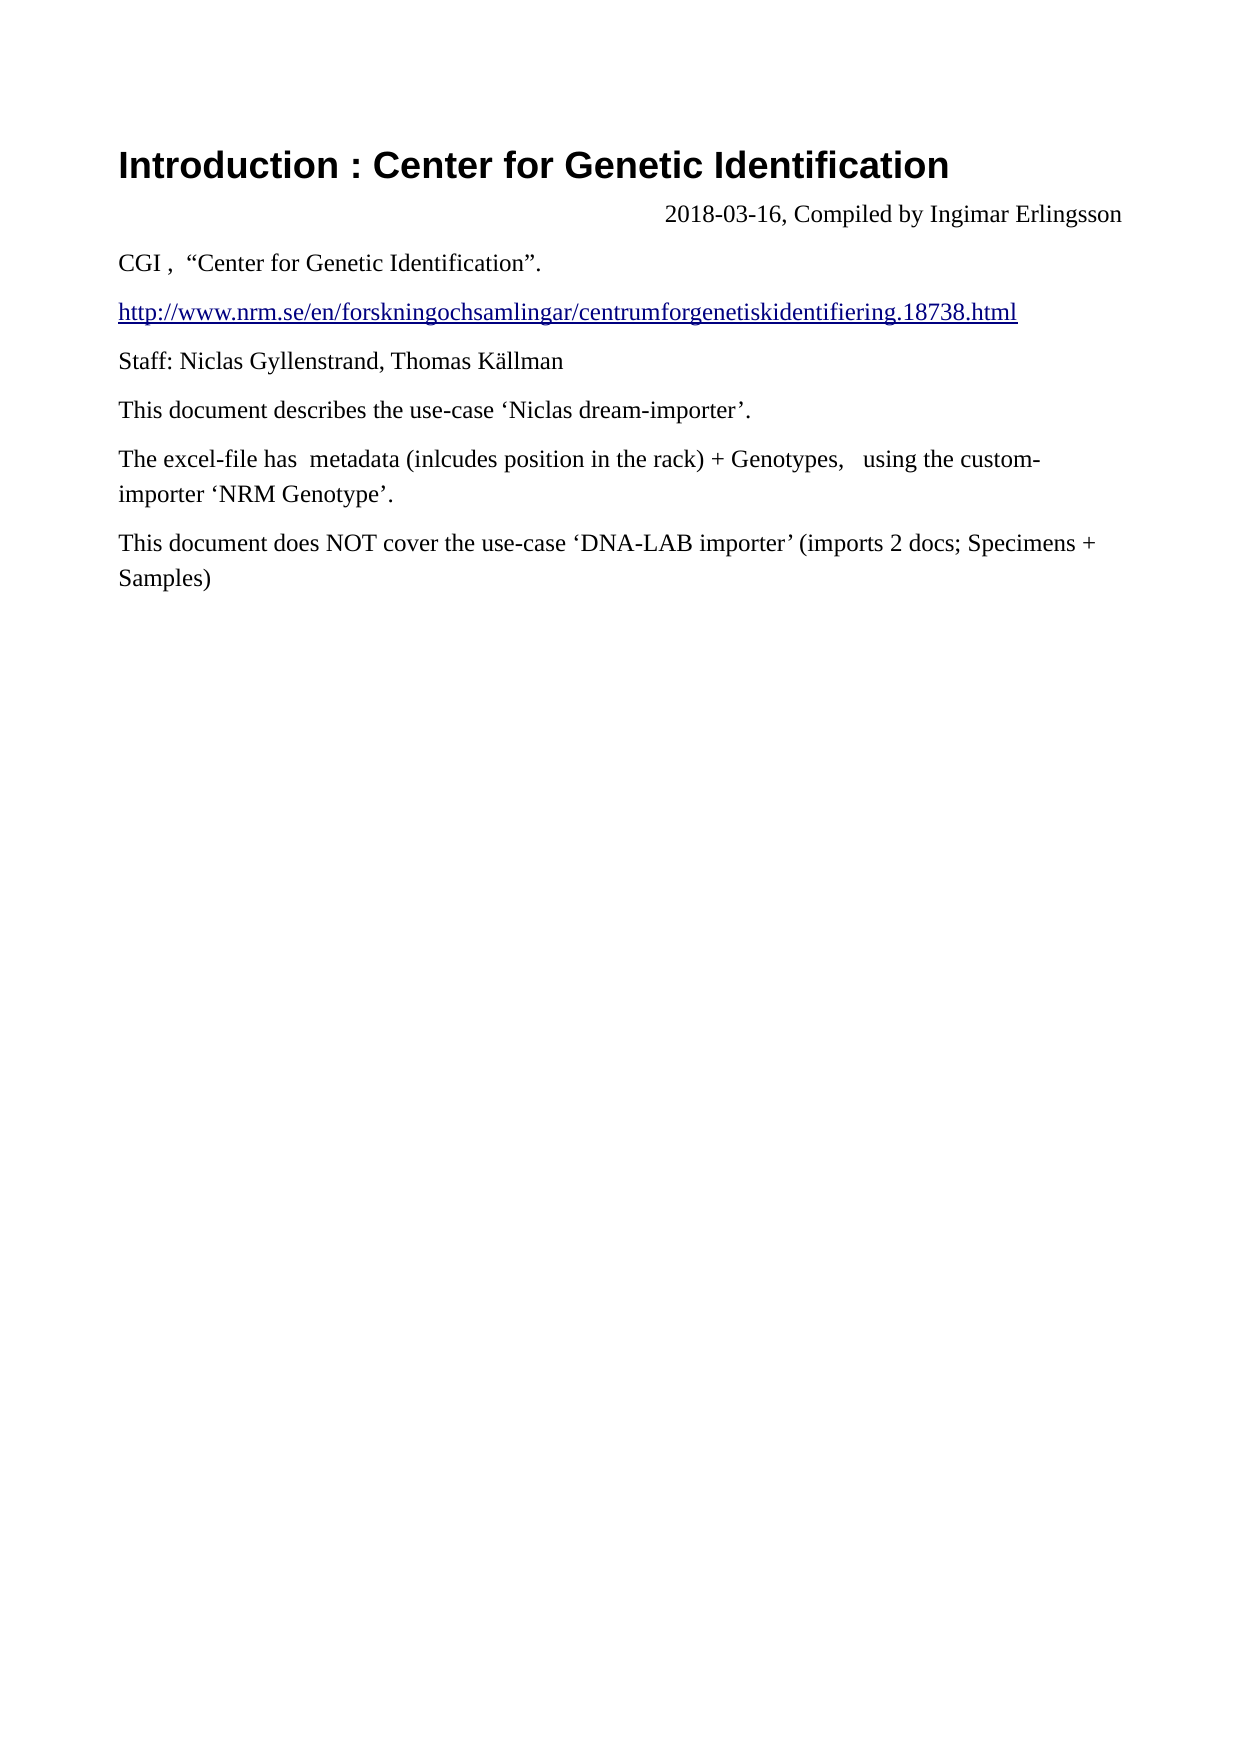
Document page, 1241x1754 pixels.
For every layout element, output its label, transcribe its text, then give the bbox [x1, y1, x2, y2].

subtitle Introduction : Center for Genetic Identification [118, 143, 1122, 187]
text This document describes the use-case ‘Niclas dream-importer’. [118, 396, 1122, 424]
text 2018-03-16, Compiled by Ingimar Erlingsson [118, 199, 1122, 228]
text Staff: Niclas Gyllenstrand, Thomas Källman [118, 346, 1122, 375]
text The excel-file has metadata (inlcudes position in the rack) + Genotypes, using the custom-importer ‘NRM Genotype’. [118, 444, 1122, 508]
text CGI , “Center for Genetic Identification”. [118, 248, 1122, 277]
text http://www.nrm.se/en/forskningochsamlingar/centrumforgenetiskidentifiering.18738.html [118, 297, 1122, 326]
text This document does NOT cover the use-case ‘DNA-LAB importer’ (imports 2 docs; Specimens + Samples) [118, 528, 1122, 591]
